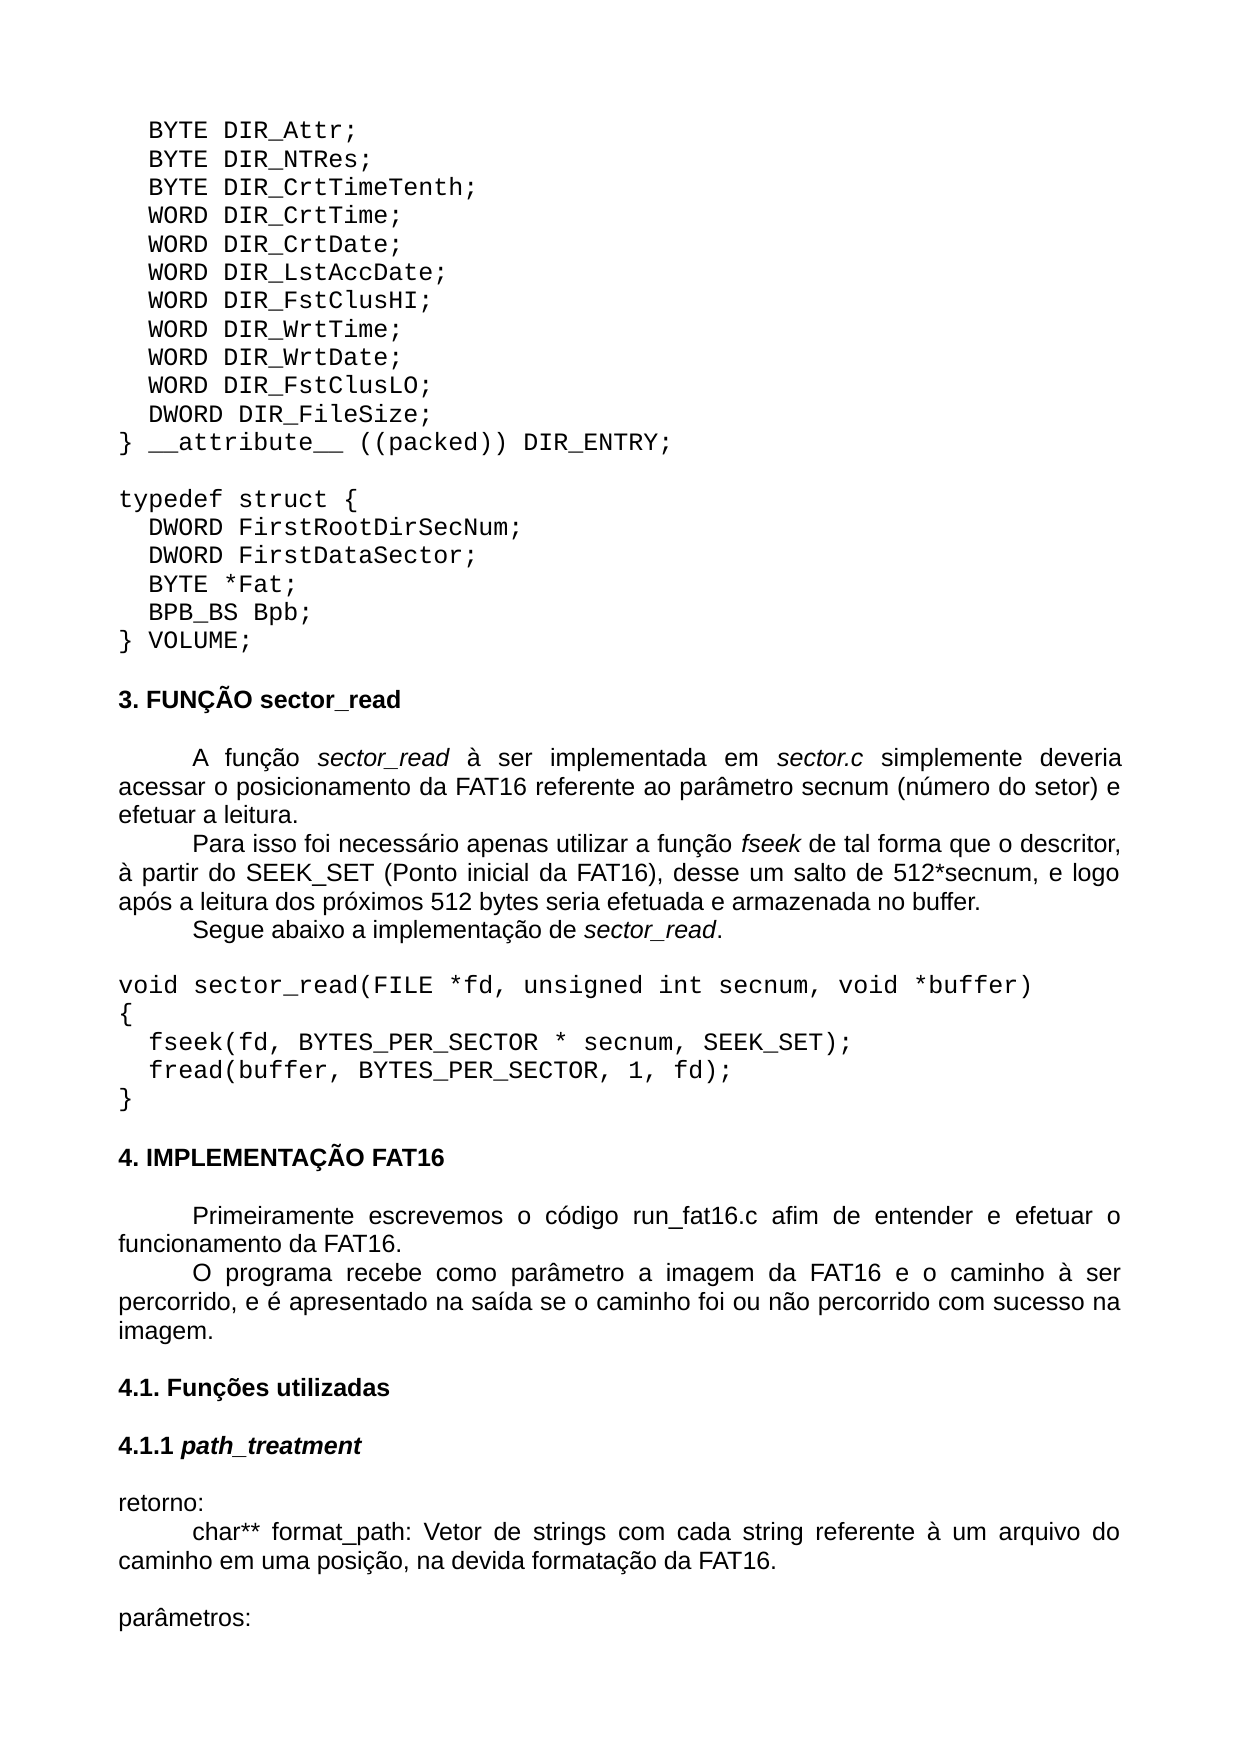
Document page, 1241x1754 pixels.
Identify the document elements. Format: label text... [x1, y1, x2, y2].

text A função sector_read à ser implementada em sector.c simplemente deveria acessar o posicionamento da FAT16 referente ao parâmetro secnum (número do setor) e efetuar a leitura. [118, 743, 1122, 829]
text parâmetros: [118, 1603, 1122, 1632]
text WORD DIR_FstClusLO; [118, 373, 1122, 401]
text } __attribute__ ((packed)) DIR_ENTRY; [118, 430, 1122, 458]
text 4.1.1 path_treatment [118, 1431, 1122, 1459]
text void sector_read(FILE *fd, unsigned int secnum, void *buffer) [118, 973, 1122, 1001]
text WORD DIR_WrtDate; [118, 345, 1122, 373]
text WORD DIR_LstAccDate; [118, 260, 1122, 288]
text BYTE DIR_Attr; [118, 118, 1122, 146]
text 4.1. Funções utilizadas [118, 1373, 1122, 1402]
text } [118, 1086, 1122, 1114]
text fseek(fd, BYTES_PER_SECTOR * secnum, SEEK_SET); [118, 1029, 1122, 1058]
text DWORD DIR_FileSize; [118, 401, 1122, 430]
text typedef struct { [118, 486, 1122, 515]
text } VOLUME; [118, 628, 1122, 656]
text Primeiramente escrevemos o código run_fat16.c afim de entender e efetuar o funcionamento da FAT16. [118, 1201, 1122, 1258]
text DWORD FirstDataSector; [118, 543, 1122, 571]
text BYTE DIR_CrtTimeTenth; [118, 175, 1122, 203]
text Segue abaixo a implementação de sector_read. [118, 915, 1122, 944]
text BYTE *Fat; [118, 571, 1122, 600]
text O programa recebe como parâmetro a imagem da FAT16 e o caminho à ser percorrido, e é apresentado na saída se o caminho foi ou não percorrido com sucesso na imagem. [118, 1258, 1122, 1344]
text WORD DIR_CrtDate; [118, 231, 1122, 260]
text WORD DIR_FstClusHI; [118, 288, 1122, 316]
text WORD DIR_CrtTime; [118, 203, 1122, 231]
text BYTE DIR_NTRes; [118, 146, 1122, 175]
text retorno: [118, 1488, 1122, 1517]
text DWORD FirstRootDirSecNum; [118, 515, 1122, 543]
text fread(buffer, BYTES_PER_SECTOR, 1, fd); [118, 1058, 1122, 1086]
text WORD DIR_WrtTime; [118, 316, 1122, 345]
text BPB_BS Bpb; [118, 600, 1122, 628]
text 4. IMPLEMENTAÇÃO FAT16 [118, 1143, 1122, 1172]
text Para isso foi necessário apenas utilizar a função fseek de tal forma que o descritor, à partir do SEEK_SET (Ponto inicial da FAT16), desse um salto de 512*secnum, e logo após a leitura dos próximos 512 bytes seria efetuada e armazenada no buffer. [118, 829, 1122, 915]
text char** format_path: Vetor de strings com cada string referente à um arquivo do caminho em uma posição, na devida formatação da FAT16. [118, 1517, 1122, 1574]
text { [118, 1001, 1122, 1029]
text 3. FUNÇÃO sector_read [118, 685, 1122, 714]
